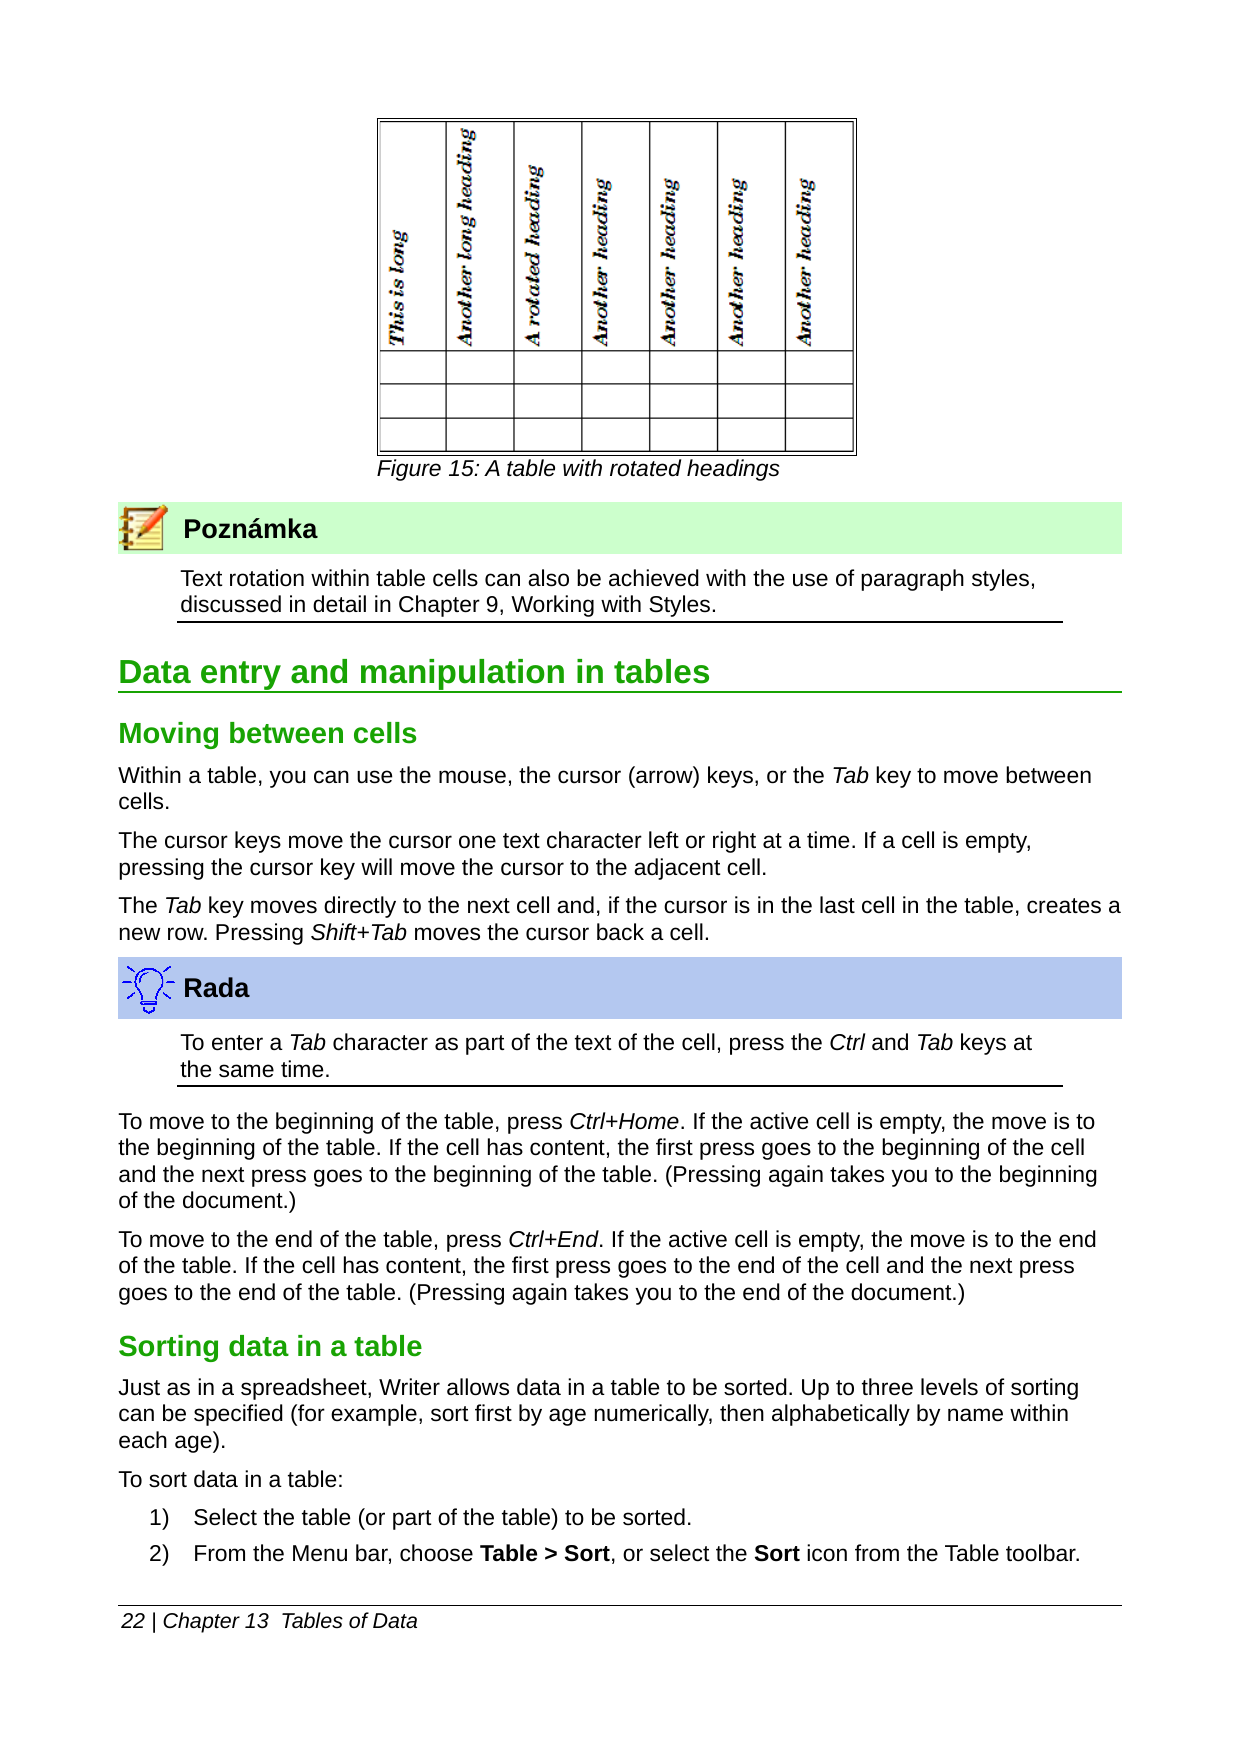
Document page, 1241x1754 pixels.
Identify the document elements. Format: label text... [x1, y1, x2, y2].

text To enter a Tab character as part of the text of the cell, press the Ctrl and Tab keys at the same time. [177, 1026, 1063, 1085]
text To move to the end of the table, press Ctrl+End. If the active cell is empty, the move is to the end of the table. If the cell has content, the first press goes to the end of the cell and the next press goes to the end of the table. (Pressing again takes you to the end of the document.) [118, 1226, 1122, 1305]
list To sort data in a table: [118, 1466, 1122, 1492]
picture [379, 121, 854, 452]
list From the Menu bar, choose Table > Sort, or select the Sort icon from the Table toolbar. [169, 1539, 1122, 1566]
list Select the table (or part of the table) to be sorted. [169, 1504, 1122, 1531]
picture [119, 958, 179, 1018]
text Within a table, you can use the mouse, the cursor (arrow) keys, or the Tab key to move between cells. [118, 762, 1122, 814]
subtitle Poznámka [118, 502, 1122, 554]
text Text rotation within table cells can also be achieved with the use of paragraph styles, discussed in detail in Chapter 9, Working with Styles. [177, 562, 1063, 621]
picture [119, 503, 170, 554]
subtitle Rada [118, 957, 1122, 1019]
text Figure 15: A table with rotated headings [377, 456, 857, 481]
text Just as in a spreadsheet, Writer allows data in a table to be sorted. Up to three levels of sorting can be specified (for example, sort first by age numerically, then alphabetically by name within each age). [118, 1374, 1122, 1453]
text The cursor keys move the cursor one text character left or right at a time. If a cell is empty, pressing the cursor key will move the cursor to the adjacent cell. [118, 827, 1122, 880]
text The Tab key moves directly to the next cell and, if the cursor is in the last cell in the table, creates a new row. Pressing Shift+Tab moves the cursor back a cell. [118, 892, 1122, 945]
text To move to the beginning of the table, press Ctrl+Home. If the active cell is empty, the move is to the beginning of the table. If the cell has content, the first press goes to the beginning of the cell and the next press goes to the beginning of the table. (Pressing again takes you to the beginning of the document.) [118, 1108, 1122, 1213]
subtitle Data entry and manipulation in tables [118, 652, 1122, 691]
subtitle Sorting data in a table [118, 1329, 1122, 1362]
subtitle Moving between cells [118, 717, 1122, 750]
